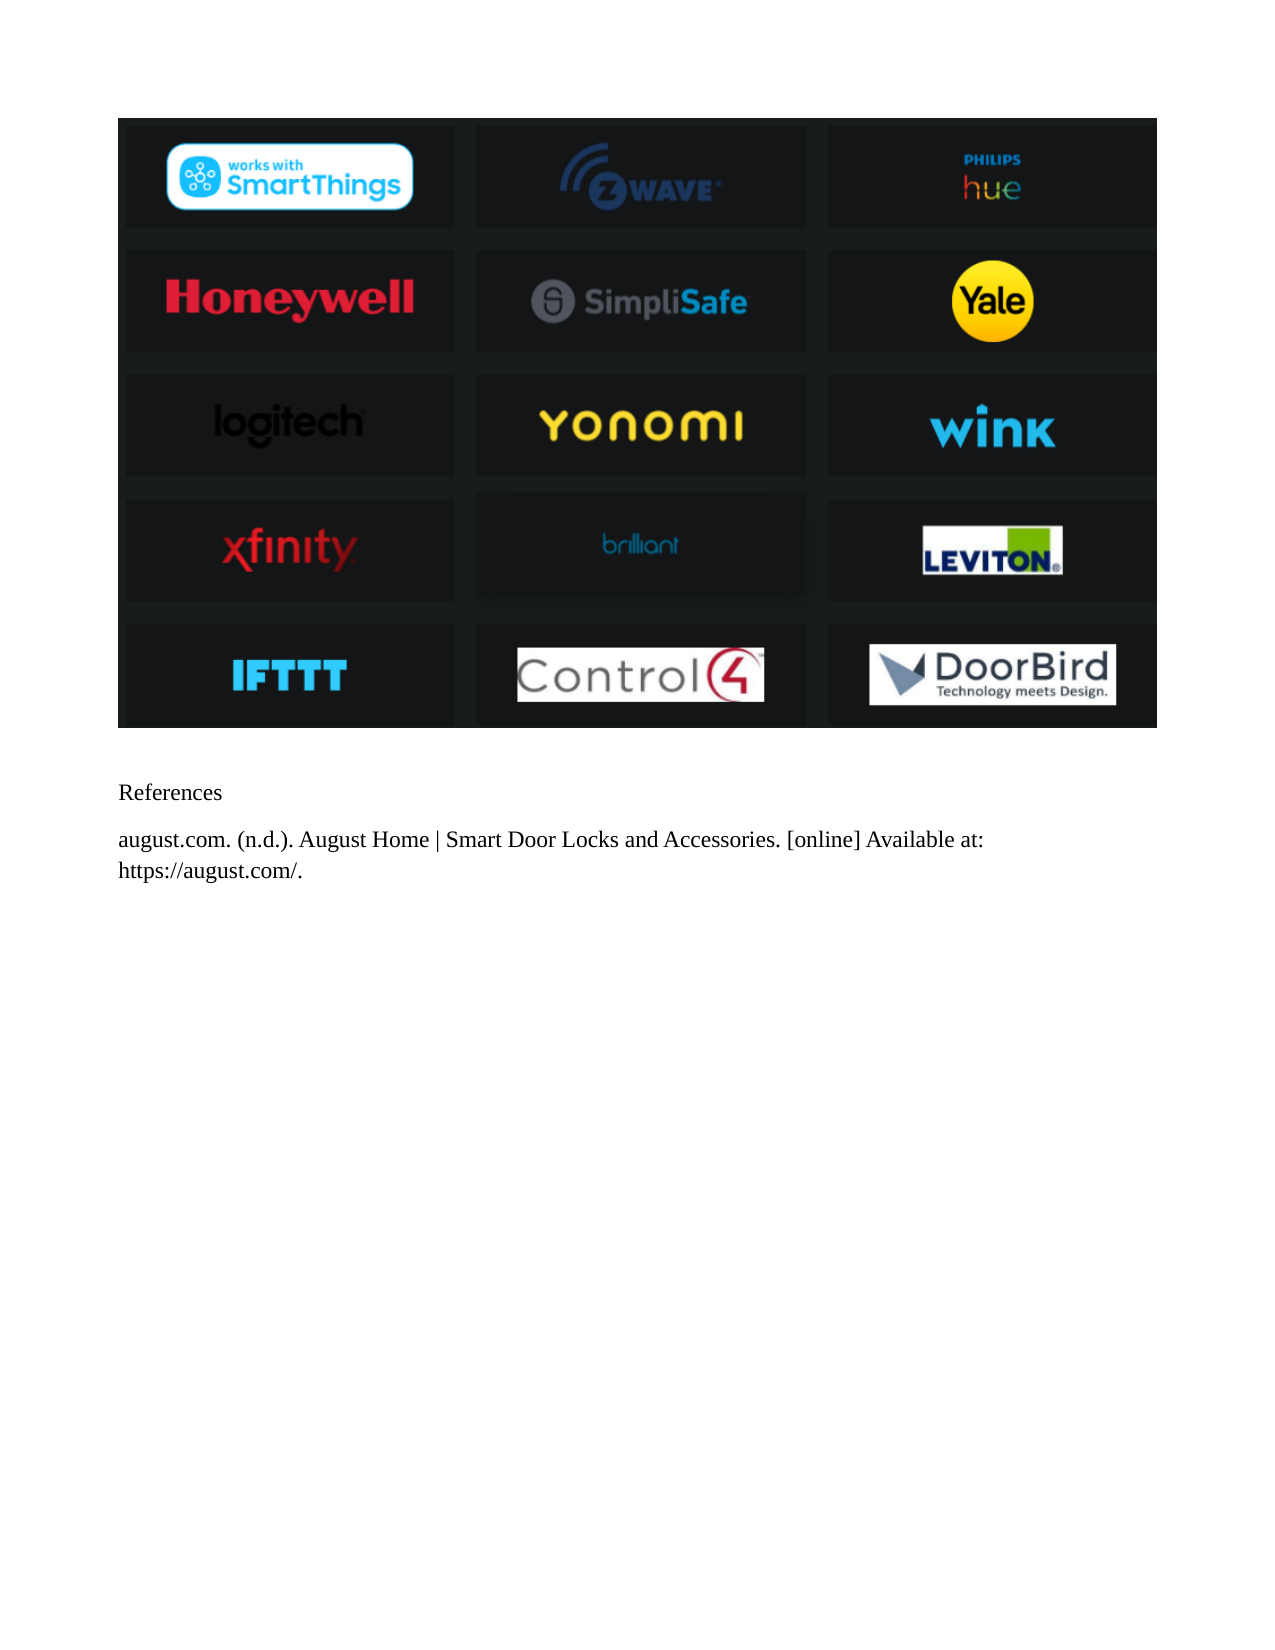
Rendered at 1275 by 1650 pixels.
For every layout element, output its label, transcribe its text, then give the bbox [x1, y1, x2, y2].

text References [118, 778, 1157, 806]
text august.com. (n.d.). August Home | Smart Door Locks and Accessories. [online] Available at: https://august.com/. [118, 825, 1157, 883]
text ‌ [118, 949, 1157, 976]
picture [118, 118, 1157, 728]
